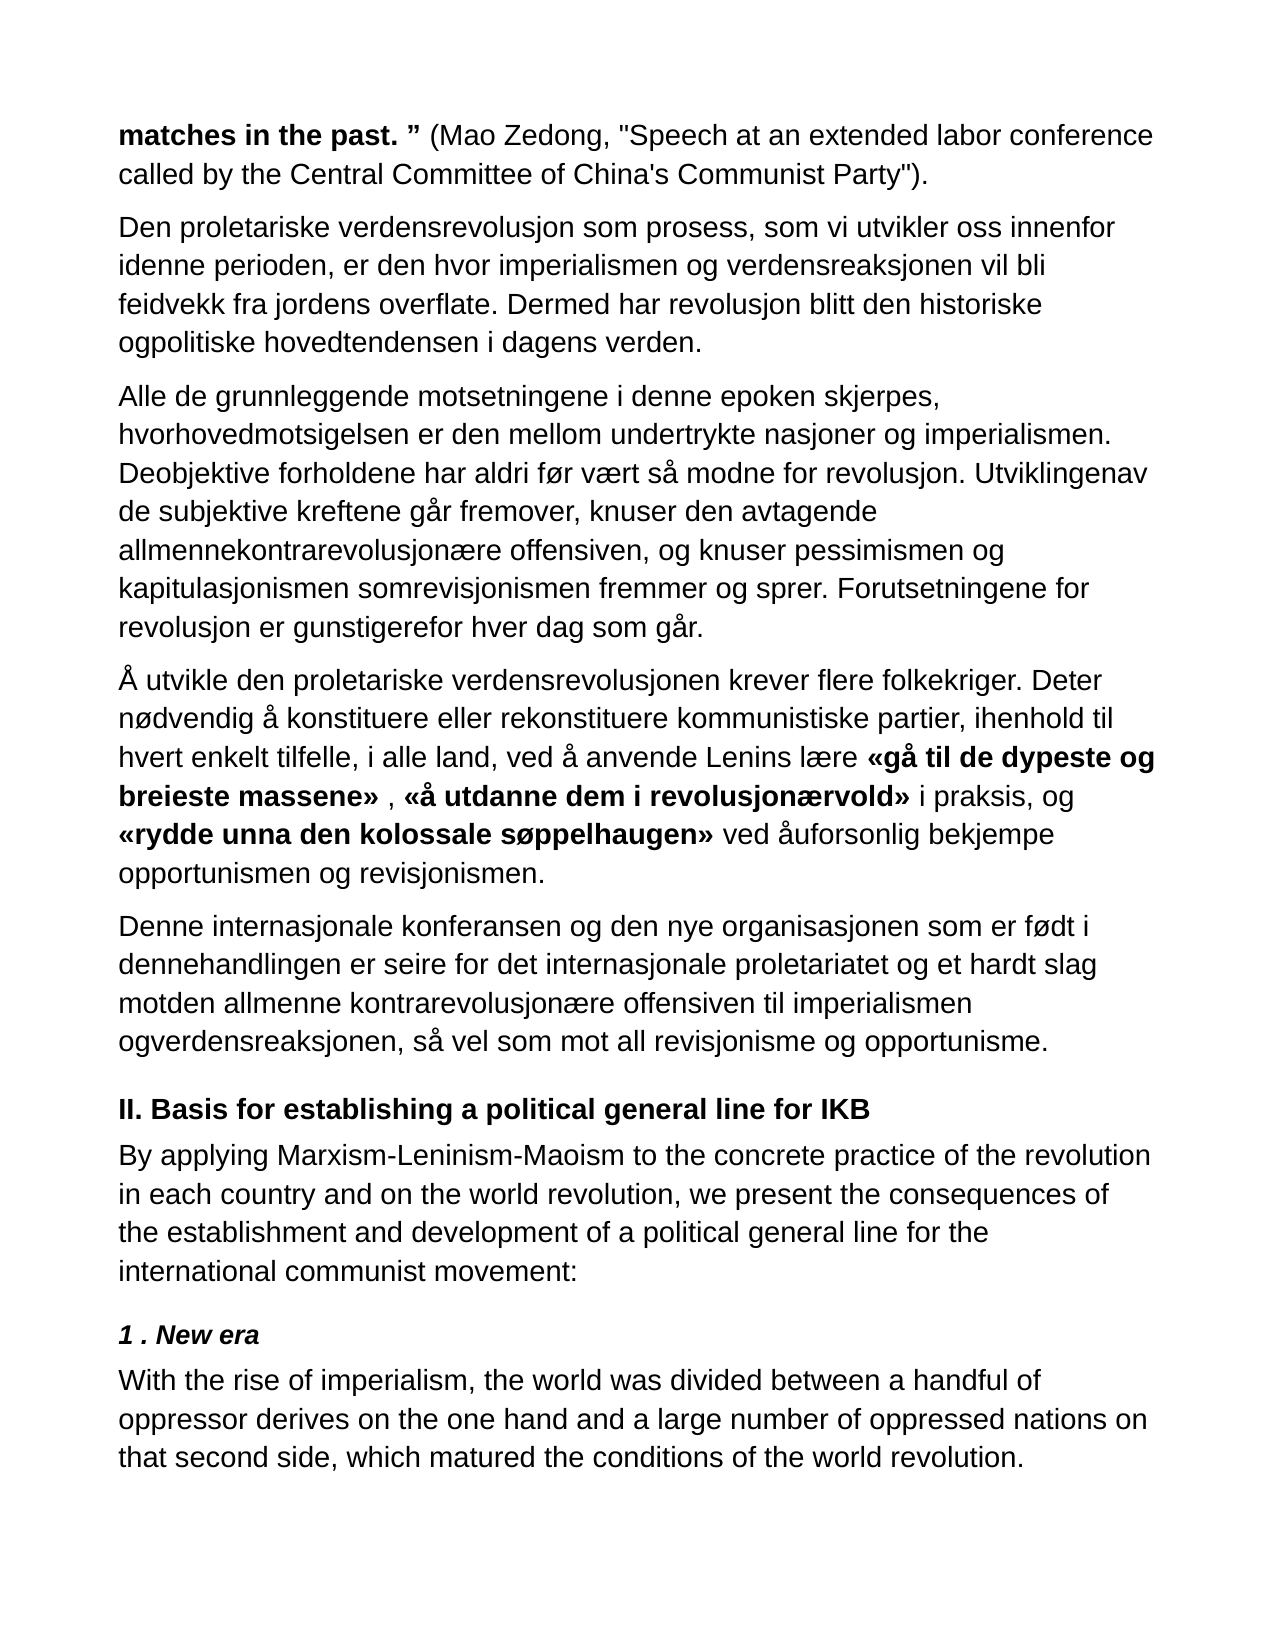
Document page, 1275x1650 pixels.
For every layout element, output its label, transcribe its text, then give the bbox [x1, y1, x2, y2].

text matches in the past. ” (Mao Zedong, "Speech at an extended labor conference called by the Central Committee of China's Communist Party"). [118, 118, 1157, 190]
text Den proletariske verdensrevolusjon som prosess, som vi utvikler oss innenfor idenne perioden, er den hvor imperialismen og verdensreaksjonen vil bli feidvekk fra jordens overflate. Dermed har revolusjon blitt den historiske ogpolitiske hovedtendensen i dagens verden. [118, 210, 1157, 359]
text Å utvikle den proletariske verdensrevolusjonen krever flere folkekriger. Deter nødvendig å konstituere eller rekonstituere kommunistiske partier, ihenhold til hvert enkelt tilfelle, i alle land, ved å anvende Lenins lære «gå til de dypeste og breieste massene» , «å utdanne dem i revolusjonærvold» i praksis, og «rydde unna den kolossale søppelhaugen» ved åuforsonlig bekjempe opportunismen og revisjonismen. [118, 663, 1157, 889]
text With the rise of imperialism, the world was divided between a handful of oppressor derives on the one hand and a large number of oppressed nations on that second side, which matured the conditions of the world revolution. [118, 1363, 1157, 1474]
text By applying Marxism-Leninism-Maoism to the concrete practice of the revolution in each country and on the world revolution, we present the consequences of the establishment and development of a political general line for the international communist movement: [118, 1138, 1157, 1287]
subtitle 1 . New era [118, 1319, 1157, 1351]
text Alle de grunnleggende motsetningene i denne epoken skjerpes, hvorhovedmotsigelsen er den mellom undertrykte nasjoner og imperialismen. Deobjektive forholdene har aldri før vært så modne for revolusjon. Utviklingenav de subjektive kreftene går fremover, knuser den avtagende allmennekontrarevolusjonære offensiven, og knuser pessimismen og kapitulasjonismen somrevisjonismen fremmer og sprer. Forutsetningene for revolusjon er gunstigerefor hver dag som går. [118, 378, 1157, 643]
text Denne internasjonale konferansen og den nye organisasjonen som er født i dennehandlingen er seire for det internasjonale proletariatet og et hardt slag motden allmenne kontrarevolusjonære offensiven til imperialismen ogverdensreaksjonen, så vel som mot all revisjonisme og opportunisme. [118, 909, 1157, 1058]
subtitle II. Basis for establishing a political general line for IKB [118, 1092, 1157, 1126]
